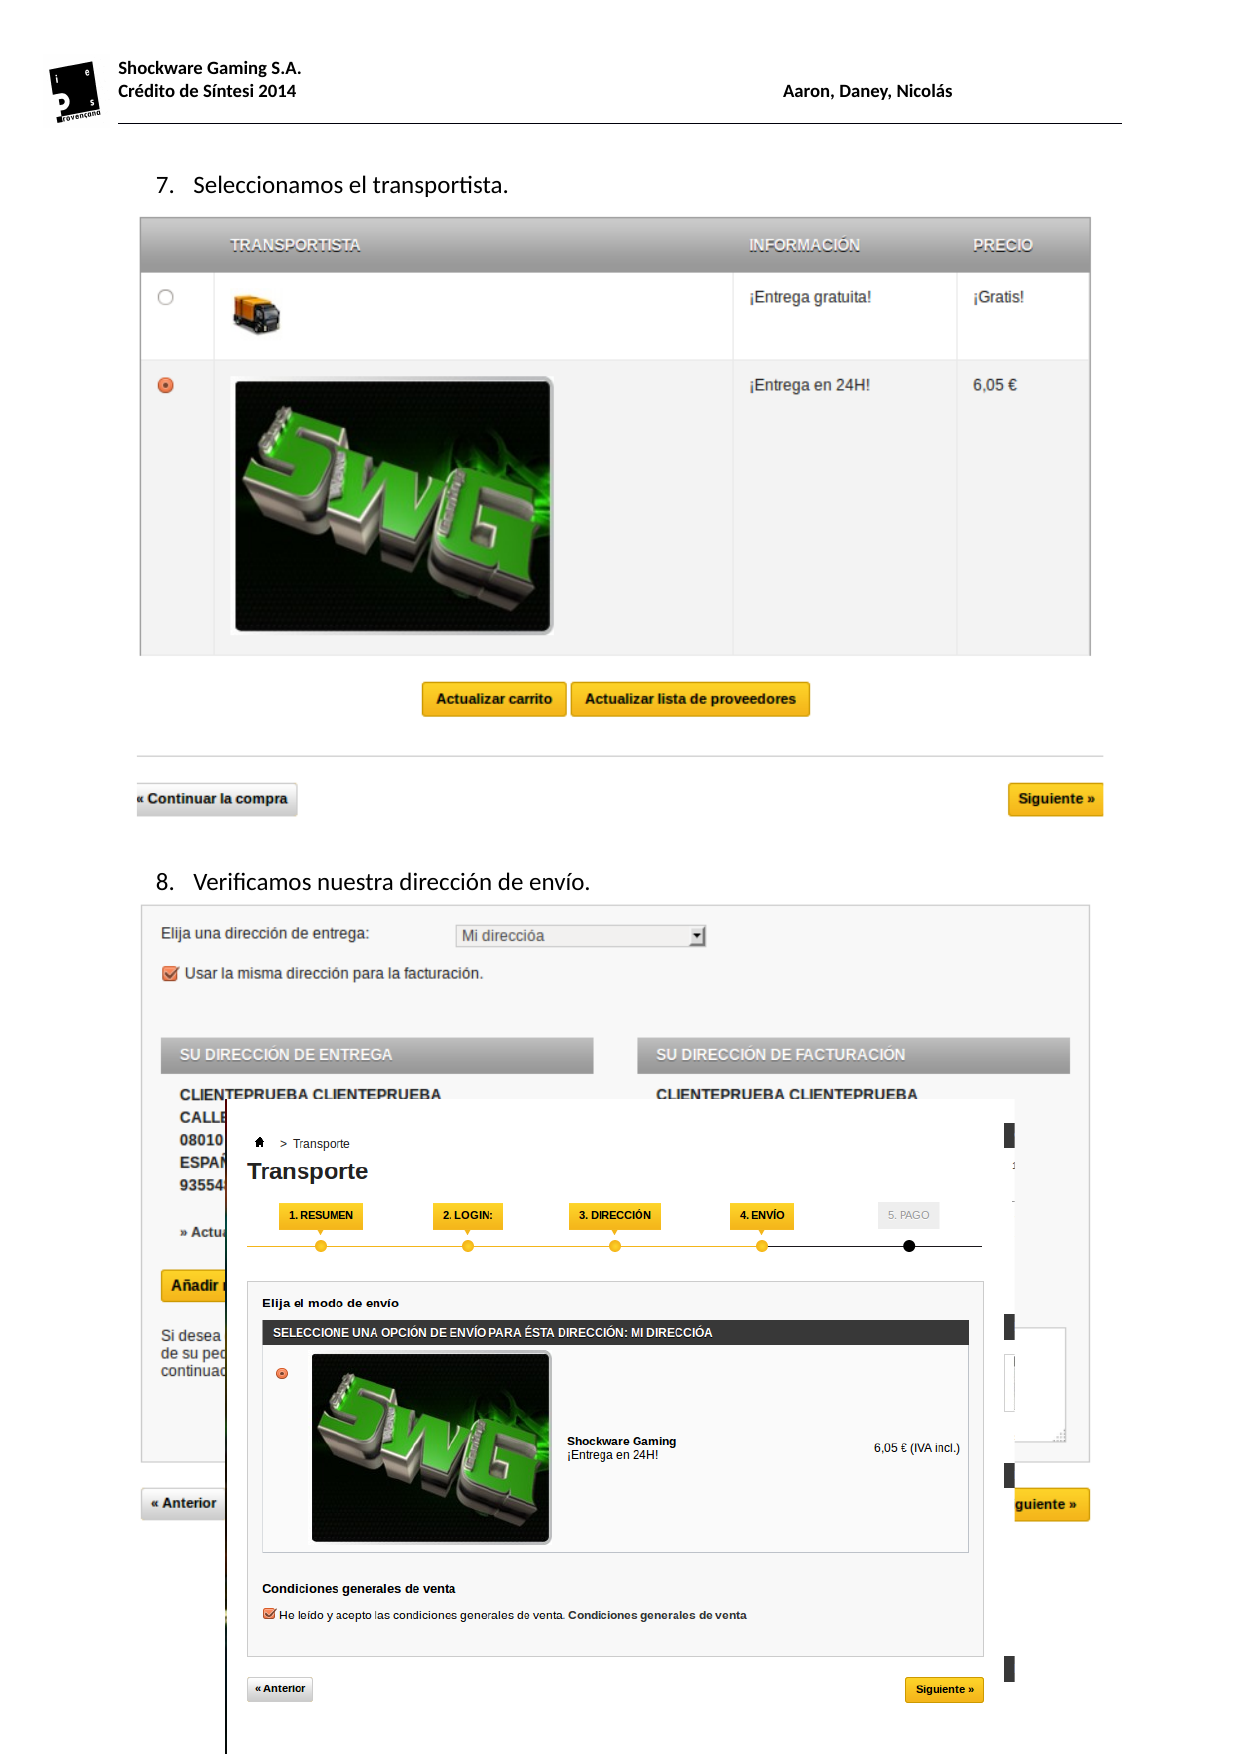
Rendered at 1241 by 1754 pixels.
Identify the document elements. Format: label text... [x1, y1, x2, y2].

list Verificamos nuestra dirección de envío. [156, 866, 1122, 897]
picture [136, 200, 1104, 836]
picture [136, 896, 1104, 1754]
picture [43, 54, 110, 128]
list Seleccionamos el transportista. [156, 169, 1122, 200]
